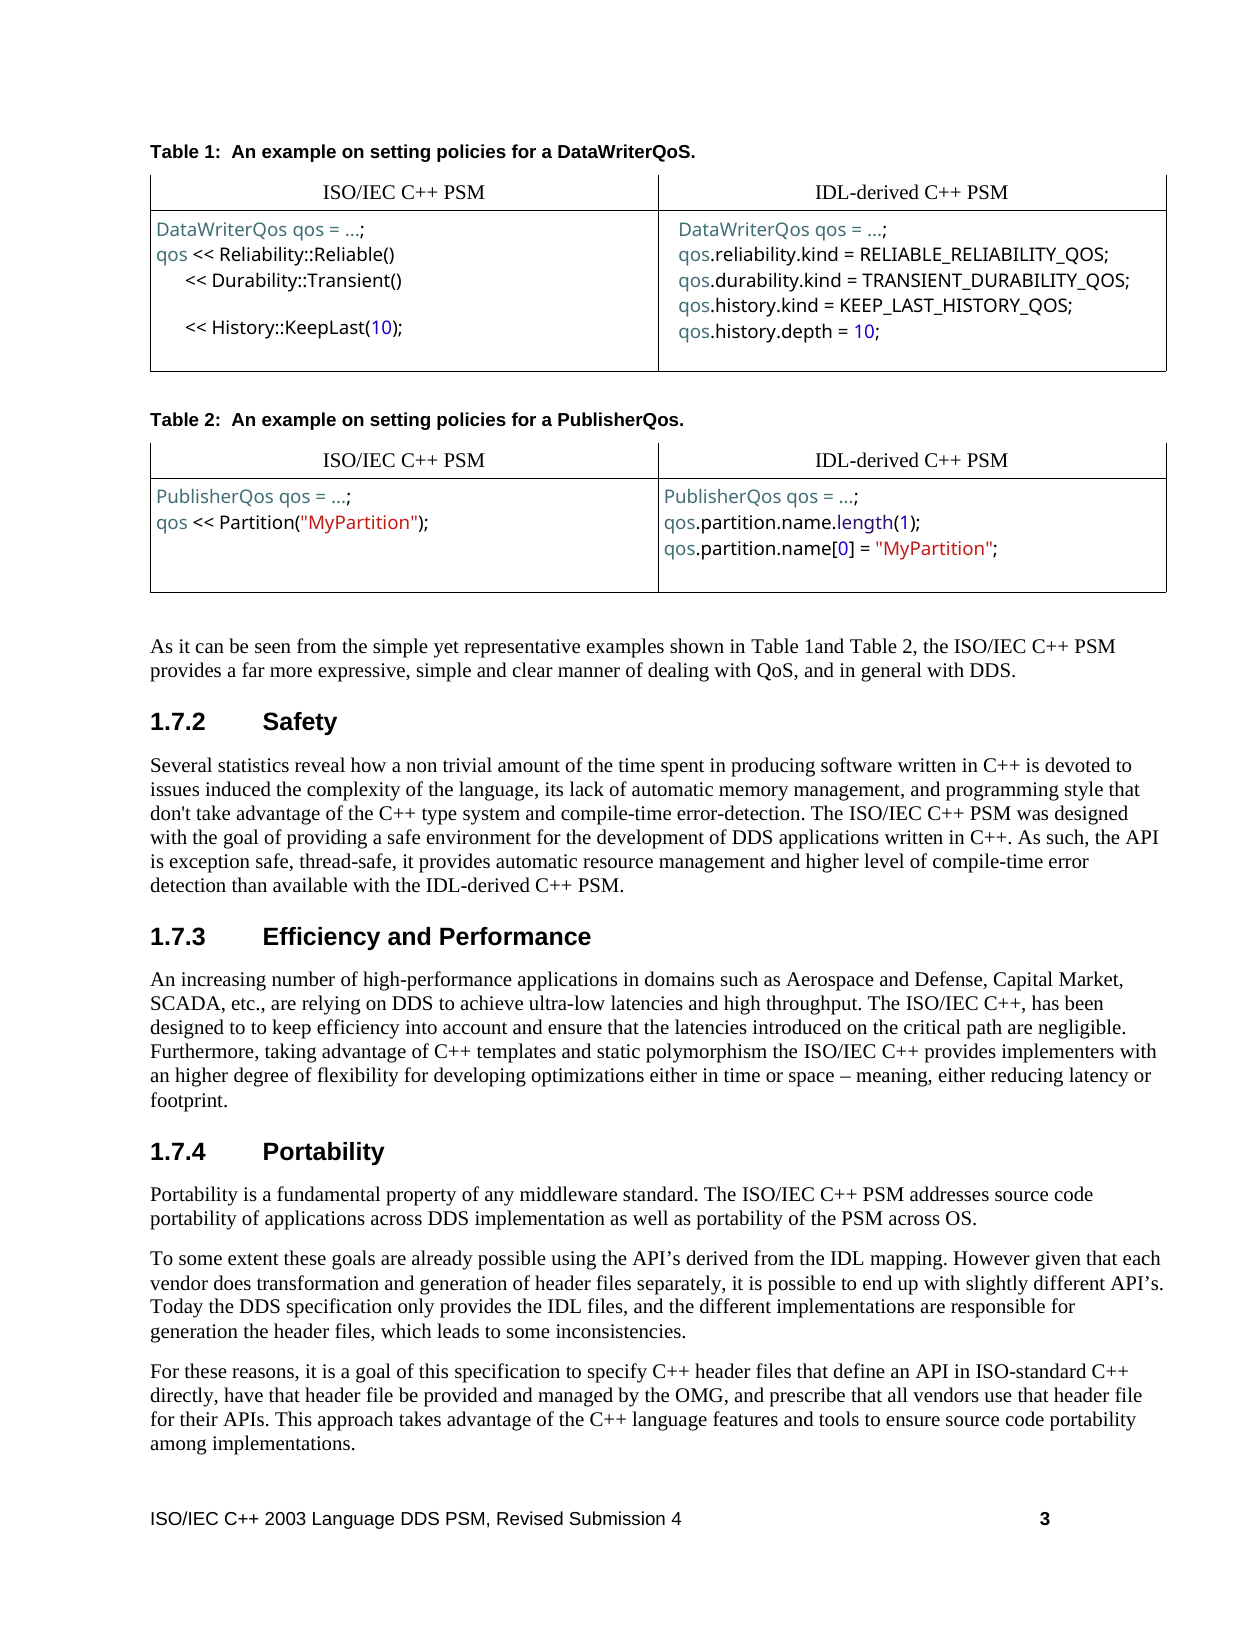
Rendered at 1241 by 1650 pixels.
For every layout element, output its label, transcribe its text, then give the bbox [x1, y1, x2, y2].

subtitle Safety [150, 707, 1166, 736]
table_header IDL-derived C++ PSM [659, 175, 1166, 210]
table_cell DataWriterQos qos = ...; qos << Reliability::Reliable() << Durability::Transient() << History::KeepLast(10); [151, 211, 658, 371]
text Table 2: An example on setting policies for a PublisherQos. [150, 409, 1166, 431]
table_header IDL-derived C++ PSM [659, 443, 1166, 478]
table_cell PublisherQos qos = ...; qos.partition.name.length(1); qos.partition.name[0] = "MyPartition"; [659, 479, 1166, 592]
table_header ISO/IEC C++ PSM [151, 175, 658, 210]
text Several statistics reveal how a non trivial amount of the time spent in producing software written in C++ is devoted to issues induced the complexity of the language, its lack of automatic memory management, and programming style that don't take advantage of the C++ type system and compile-time error-detection. The ISO/IEC C++ PSM was designed with the goal of providing a safe environment for the development of DDS applications written in C++. As such, the API is exception safe, thread-safe, it provides automatic resource management and higher level of compile-time error detection than available with the IDL-derived C++ PSM. [150, 753, 1166, 897]
text Table 1: An example on setting policies for a DataWriterQoS. [150, 141, 1166, 163]
text Portability is a fundamental property of any middleware standard. The ISO/IEC C++ PSM addresses source code portability of applications across DDS implementation as well as portability of the PSM across OS. [150, 1182, 1166, 1230]
subtitle Efficiency and Performance [150, 922, 1166, 951]
text For these reasons, it is a goal of this specification to specify C++ header files that define an API in ISO-standard C++ directly, have that header file be provided and managed by the OMG, and prescribe that all vendors use that header file for their APIs. This approach takes advantage of the C++ language features and tools to ensure source code portability among implementations. [150, 1359, 1166, 1455]
text As it can be seen from the simple yet representative examples shown in Table 1and Table 2, the ISO/IEC C++ PSM provides a far more expressive, simple and clear manner of dealing with QoS, and in general with DDS. [150, 634, 1166, 682]
table_header ISO/IEC C++ PSM [151, 443, 658, 478]
table_cell DataWriterQos qos = ...; qos.reliability.kind = RELIABLE_RELIABILITY_QOS; qos.durability.kind = TRANSIENT_DURABILITY_QOS; qos.history.kind = KEEP_LAST_HISTORY_QOS; qos.history.depth = 10; [659, 211, 1166, 371]
subtitle Portability [150, 1137, 1166, 1165]
text To some extent these goals are already possible using the API’s derived from the IDL mapping. However given that each vendor does transformation and generation of header files separately, it is possible to end up with slightly different API’s. Today the DDS specification only provides the IDL files, and the different implementations are responsible for generation the header files, which leads to some inconsistencies. [150, 1246, 1166, 1343]
text An increasing number of high-performance applications in domains such as Aerospace and Defense, Capital Market, SCADA, etc., are relying on DDS to achieve ultra-low latencies and high throughput. The ISO/IEC C++, has been designed to to keep efficiency into account and ensure that the latencies introduced on the critical path are negligible. Furthermore, taking advantage of C++ templates and static polymorphism the ISO/IEC C++ provides implementers with an higher degree of flexibility for developing optimizations either in time or space – meaning, either reducing latency or footprint. [150, 967, 1166, 1112]
table_cell PublisherQos qos = ...; qos << Partition("MyPartition"); [151, 479, 658, 592]
